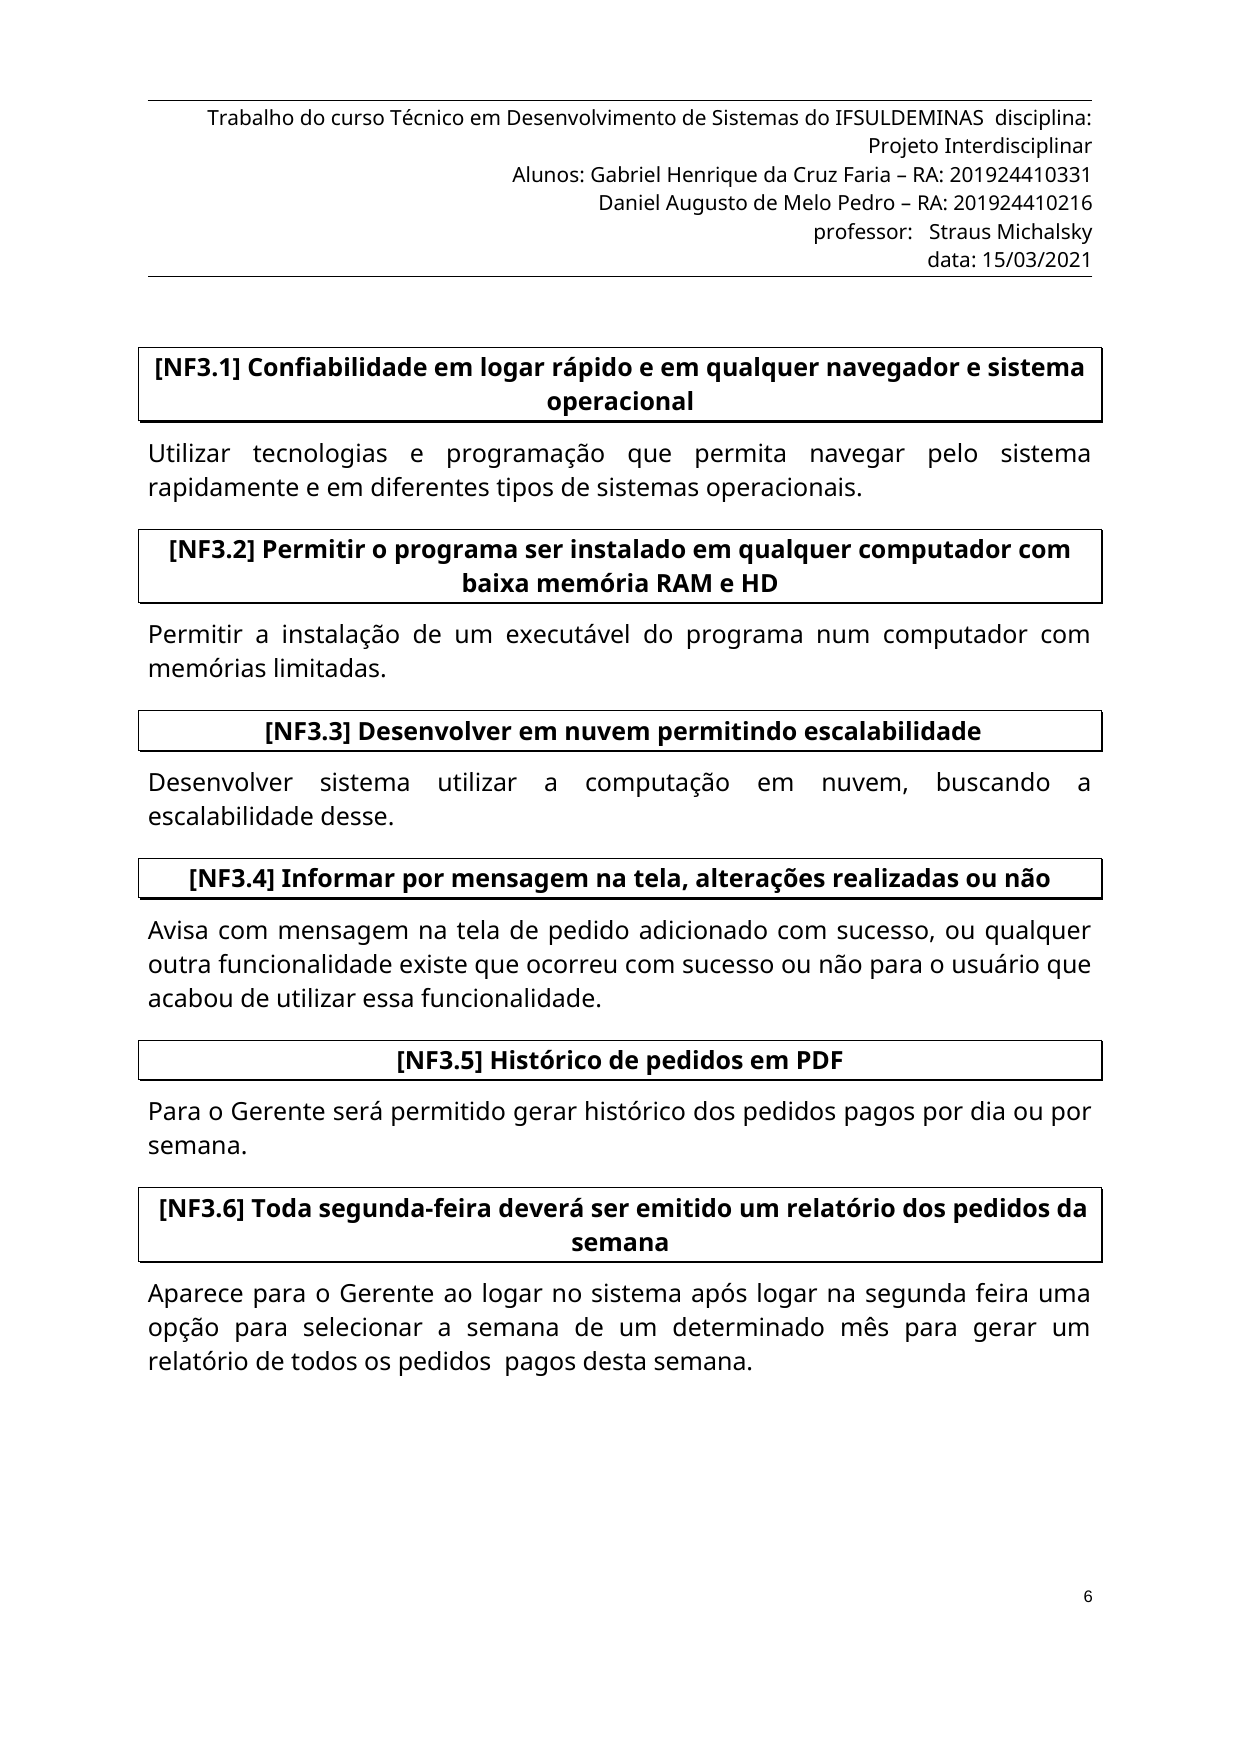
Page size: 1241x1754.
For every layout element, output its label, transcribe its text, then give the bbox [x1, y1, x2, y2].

text [NF3.4] Informar por mensagem na tela, alterações realizadas ou não [139, 859, 1101, 897]
text Utilizar tecnologias e programação que permita navegar pelo sistema rapidamente e em diferentes tipos de sistemas operacionais. [148, 435, 1092, 503]
text Aparece para o Gerente ao logar no sistema após logar na segunda feira uma opção para selecionar a semana de um determinado mês para gerar um relatório de todos os pedidos pagos desta semana. [148, 1276, 1092, 1378]
text [NF3.5] Histórico de pedidos em PDF [139, 1041, 1101, 1079]
text Desenvolver sistema utilizar a computação em nuvem, buscando a escalabilidade desse. [148, 765, 1092, 833]
text [NF3.3] Desenvolver em nuvem permitindo escalabilidade [139, 711, 1101, 750]
text [NF3.2] Permitir o programa ser instalado em qualquer computador com baixa memória RAM e HD [139, 530, 1101, 602]
text Avisa com mensagem na tela de pedido adicionado com sucesso, ou qualquer outra funcionalidade existe que ocorreu com sucesso ou não para o usuário que acabou de utilizar essa funcionalidade. [148, 912, 1092, 1014]
text Permitir a instalação de um executável do programa num computador com memórias limitadas. [148, 617, 1092, 685]
text [NF3.1] Confiabilidade em logar rápido e em qualquer navegador e sistema operacional [139, 348, 1101, 420]
text Para o Gerente será permitido gerar histórico dos pedidos pagos por dia ou por semana. [148, 1094, 1092, 1162]
text [NF3.6] Toda segunda-feira deverá ser emitido um relatório dos pedidos da semana [139, 1188, 1101, 1261]
